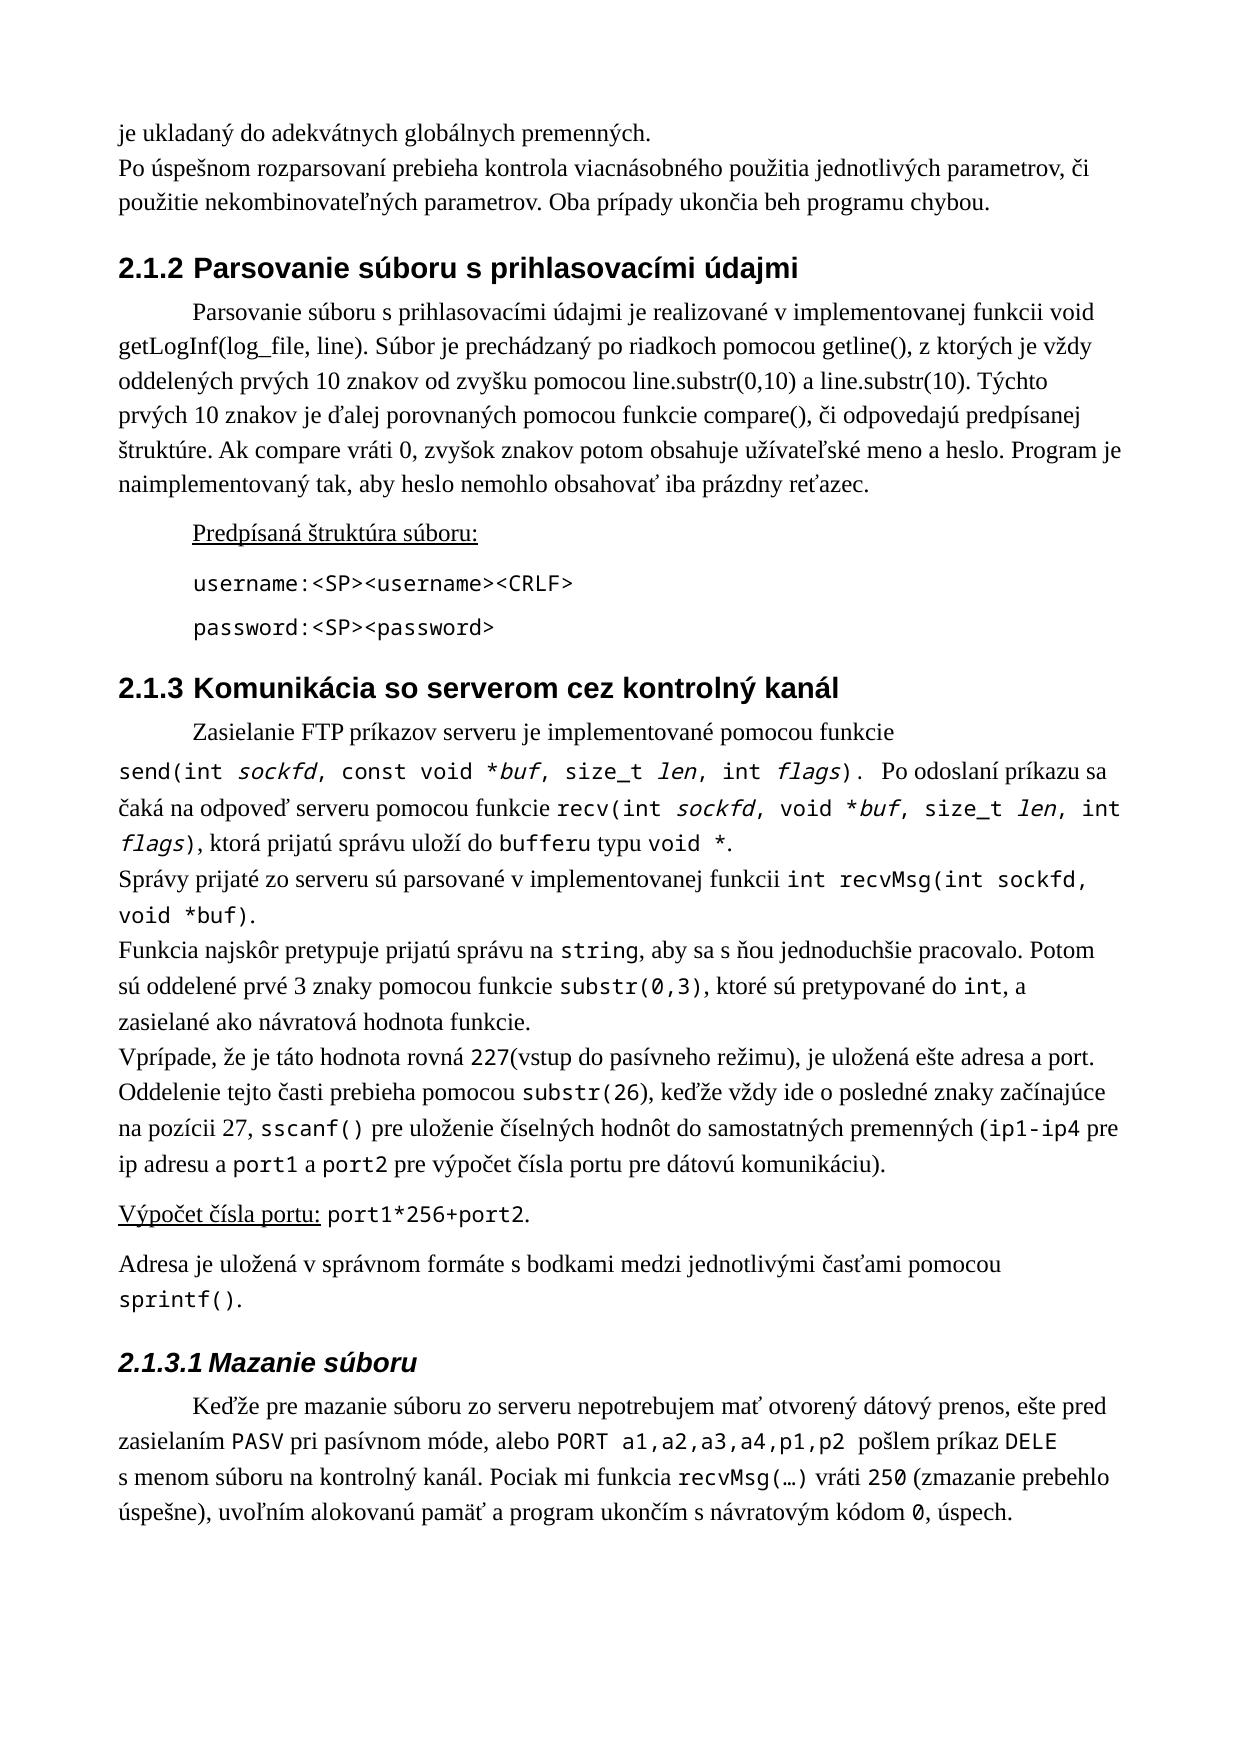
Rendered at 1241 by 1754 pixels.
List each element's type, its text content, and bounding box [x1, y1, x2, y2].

list password:<SP><password> [156, 612, 1122, 642]
subtitle Komunikácia so serverom cez kontrolný kanál [118, 671, 1122, 704]
text Parsovanie súboru s prihlasovacími údajmi je realizované v implementovanej funkcii void getLogInf(log_file, line). Súbor je prechádzaný po riadkoch pomocou getline(), z ktorých je vždy oddelených prvých 10 znakov od zvyšku pomocou line.substr(0,10) a line.substr(10). Týchto prvých 10 znakov je ďalej porovnaných pomocou funkcie compare(), či odpovedajú predpísanej štruktúre. Ak compare vráti 0, zvyšok znakov potom obsahuje užívateľské meno a heslo. Program je naimplementovaný tak, aby heslo nemohlo obsahovať iba prázdny reťazec. [118, 297, 1122, 498]
subtitle Parsovanie súboru s prihlasovacími údajmi [118, 251, 1122, 284]
text Keďže pre mazanie súboru zo serveru nepotrebujem mať otvorený dátový prenos, ešte pred zasielaním PASV pri pasívnom móde, alebo PORT a1,a2,a3,a4,p1,p2 pošlem príkaz DELE s menom súboru na kontrolný kanál. Pociak mi funkcia recvMsg(…) vráti 250 (zmazanie prebehlo úspešne), uvoľním alokovanú pamäť a program ukončím s návratovým kódom 0, úspech. [118, 1391, 1122, 1527]
text Výpočet čísla portu: port1*256+port2. [118, 1199, 1122, 1229]
text Adresa je uložená v správnom formáte s bodkami medzi jednotlivými časťami pomocou sprintf(). [118, 1249, 1122, 1314]
list username:<SP><username><CRLF> [156, 567, 1122, 597]
text je ukladaný do adekvátnych globálnych premenných. Po úspešnom rozparsovaní prebieha kontrola viacnásobného použitia jednotlivých parametrov, či použitie nekombinovateľných parametrov. Oba prípady ukončia beh programu chybou. [118, 118, 1122, 216]
subtitle Mazanie súboru [118, 1347, 1122, 1379]
text Predpísaná štruktúra súboru: [118, 518, 1122, 547]
text Zasielanie FTP príkazov serveru je implementované pomocou funkcie send(int sockfd, const void *buf, size_t len, int flags). Po odoslaní príkazu sa čaká na odpoveď serveru pomocou funkcie recv(int sockfd, void *buf, size_t len, int flags), ktorá prijatú správu uloží do bufferu typu void *. Správy prijaté zo serveru sú parsované v implementovanej funkcii int recvMsg(int sockfd, void *buf). Funkcia najskôr pretypuje prijatú správu na string, aby sa s ňou jednoduchšie pracovalo. Potom sú oddelené prvé 3 znaky pomocou funkcie substr(0,3), ktoré sú pretypované do int, a zasielané ako návratová hodnota funkcie. Vprípade, že je táto hodnota rovná 227(vstup do pasívneho režimu), je uložená ešte adresa a port. Oddelenie tejto časti prebieha pomocou substr(26), keďže vždy ide o posledné znaky začínajúce na pozícii 27, sscanf() pre uloženie číselných hodnôt do samostatných premenných (ip1-ip4 pre ip adresu a port1 a port2 pre výpočet čísla portu pre dátovú komunikáciu). [118, 717, 1122, 1178]
